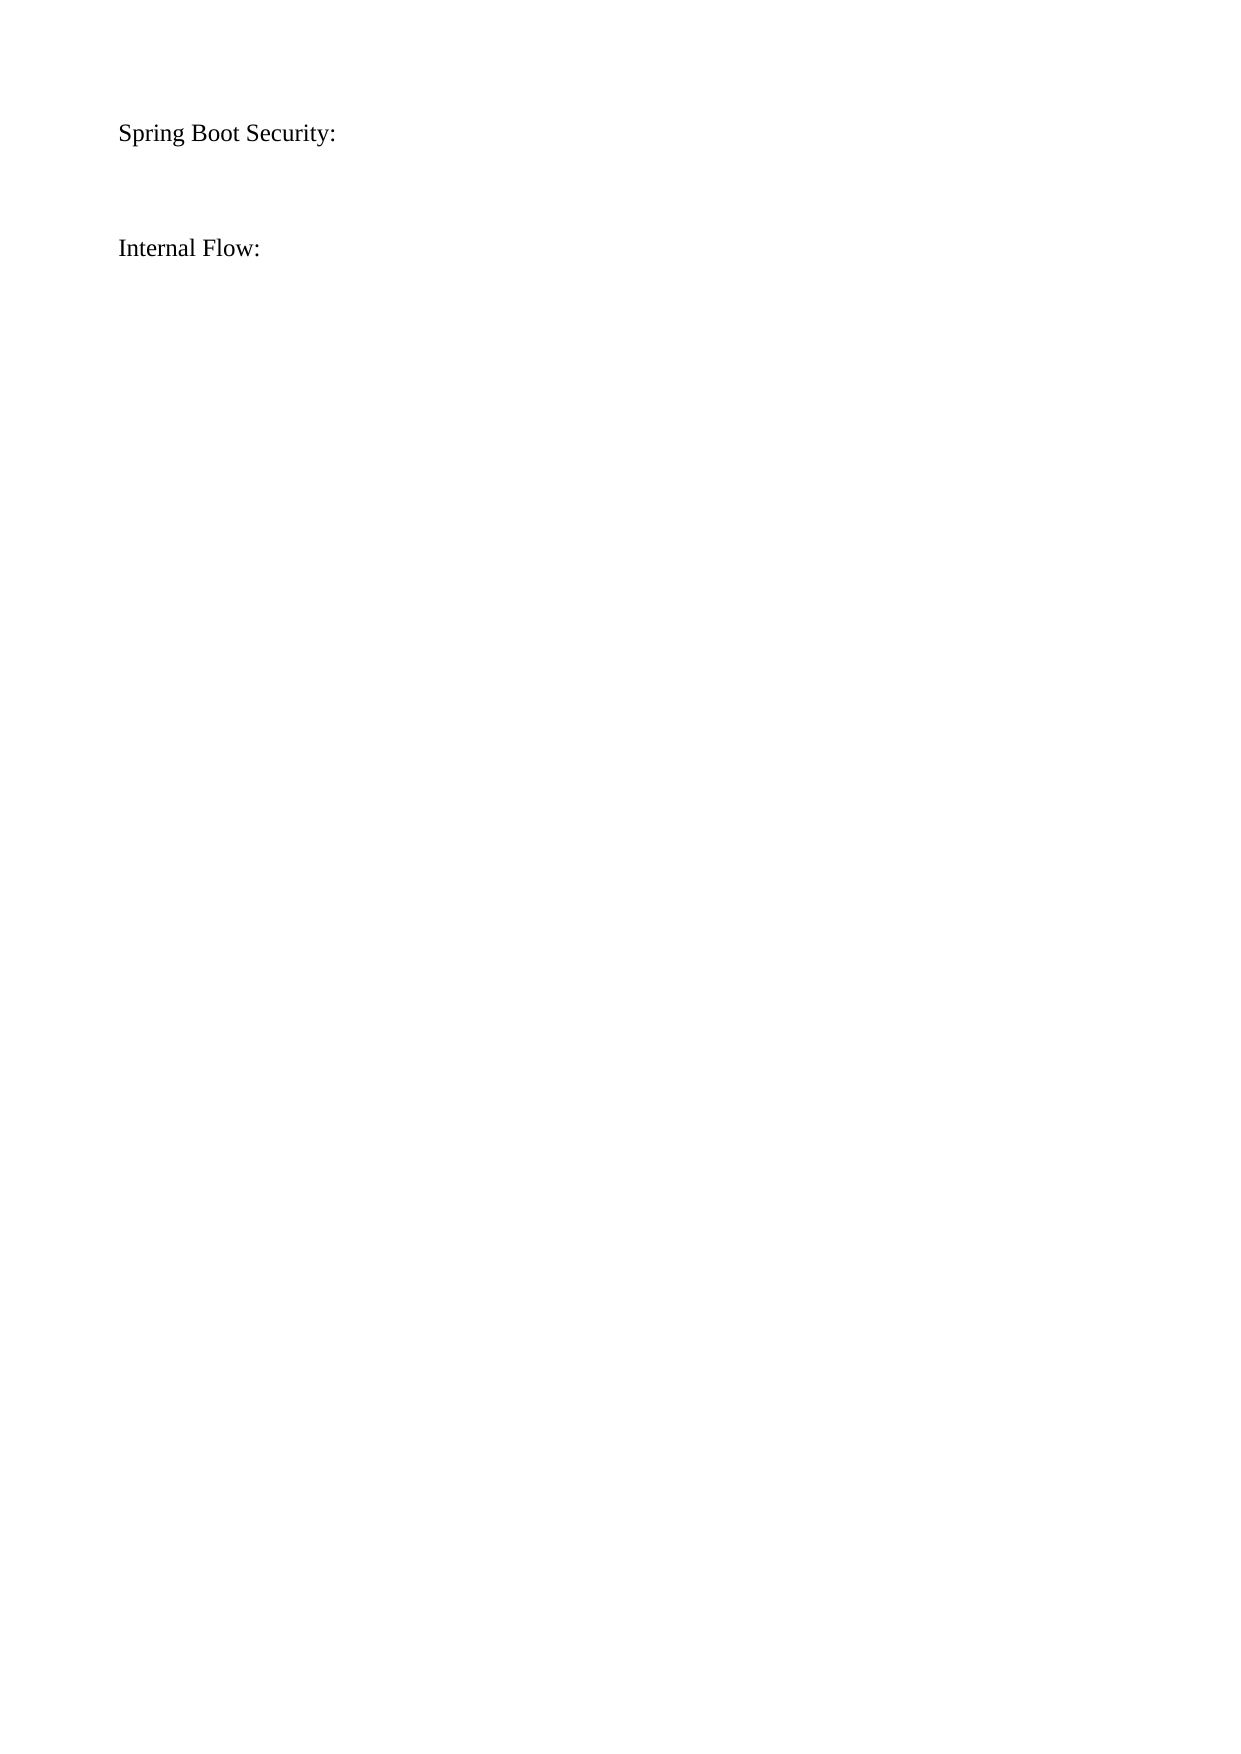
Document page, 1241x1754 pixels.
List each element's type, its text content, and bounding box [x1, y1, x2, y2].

text Spring Boot Security: [118, 118, 1122, 147]
text Internal Flow: [118, 233, 1122, 262]
